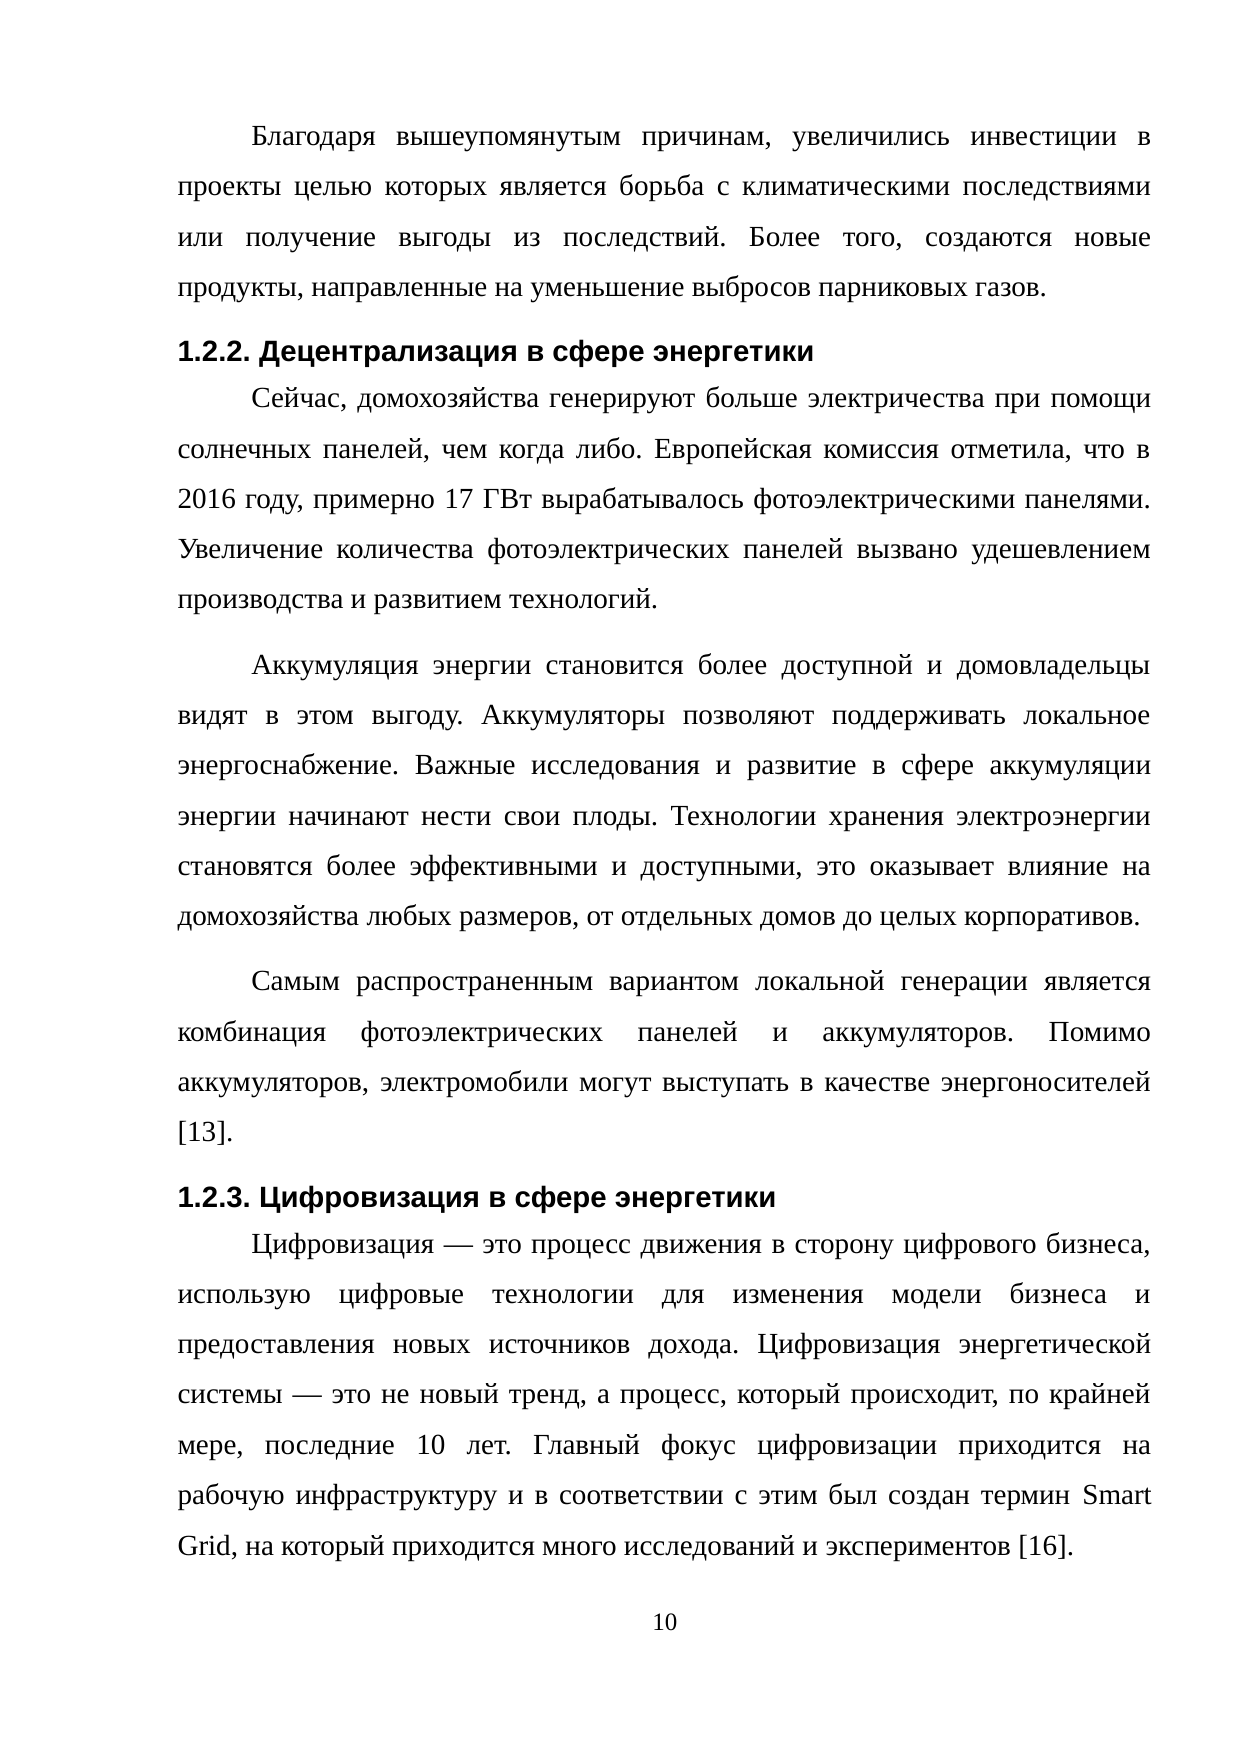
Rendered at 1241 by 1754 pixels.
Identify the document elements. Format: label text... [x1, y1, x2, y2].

text Цифровизация — это процесс движения в сторону цифрового бизнеса, использую цифровые технологии для изменения модели бизнеса и предоставления новых источников дохода. Цифровизация энергетической системы — это не новый тренд, а процесс, который происходит, по крайней мере, последние 10 лет. Главный фокус цифровизации приходится на рабочую инфраструктуру и в соответствии с этим был создан термин Smart Grid, на который приходится много исследований и экспериментов [16]. [177, 1226, 1152, 1561]
subtitle 1.2.2. Децентрализация в сфере энергетики [177, 334, 1152, 368]
text Благодаря вышеупомянутым причинам, увеличились инвестиции в проекты целью которых является борьба с климатическими последствиями или получение выгоды из последствий. Более того, создаются новые продукты, направленные на уменьшение выбросов парниковых газов. [177, 118, 1152, 303]
text Аккумуляция энергии становится более доступной и домовладельцы видят в этом выгоду. Аккумуляторы позволяют поддерживать локальное энергоснабжение. Важные исследования и развитие в сфере аккумуляции энергии начинают нести свои плоды. Технологии хранения электроэнергии становятся более эффективными и доступными, это оказывает влияние на домохозяйства любых размеров, от отдельных домов до целых корпоративов. [177, 647, 1152, 932]
text Сейчас, домохозяйства генерируют больше электричества при помощи солнечных панелей, чем когда либо. Европейская комиссия отметила, что в 2016 году, примерно 17 ГВт вырабатывалось фотоэлектрическими панелями. Увеличение количества фотоэлектрических панелей вызвано удешевлением производства и развитием технологий. [177, 380, 1152, 615]
subtitle 1.2.3. Цифровизация в сфере энергетики [177, 1179, 1152, 1213]
text Самым распространенным вариантом локальной генерации является комбинация фотоэлектрических панелей и аккумуляторов. Помимо аккумуляторов, электромобили могут выступать в качестве энергоносителей [13]. [177, 963, 1152, 1148]
